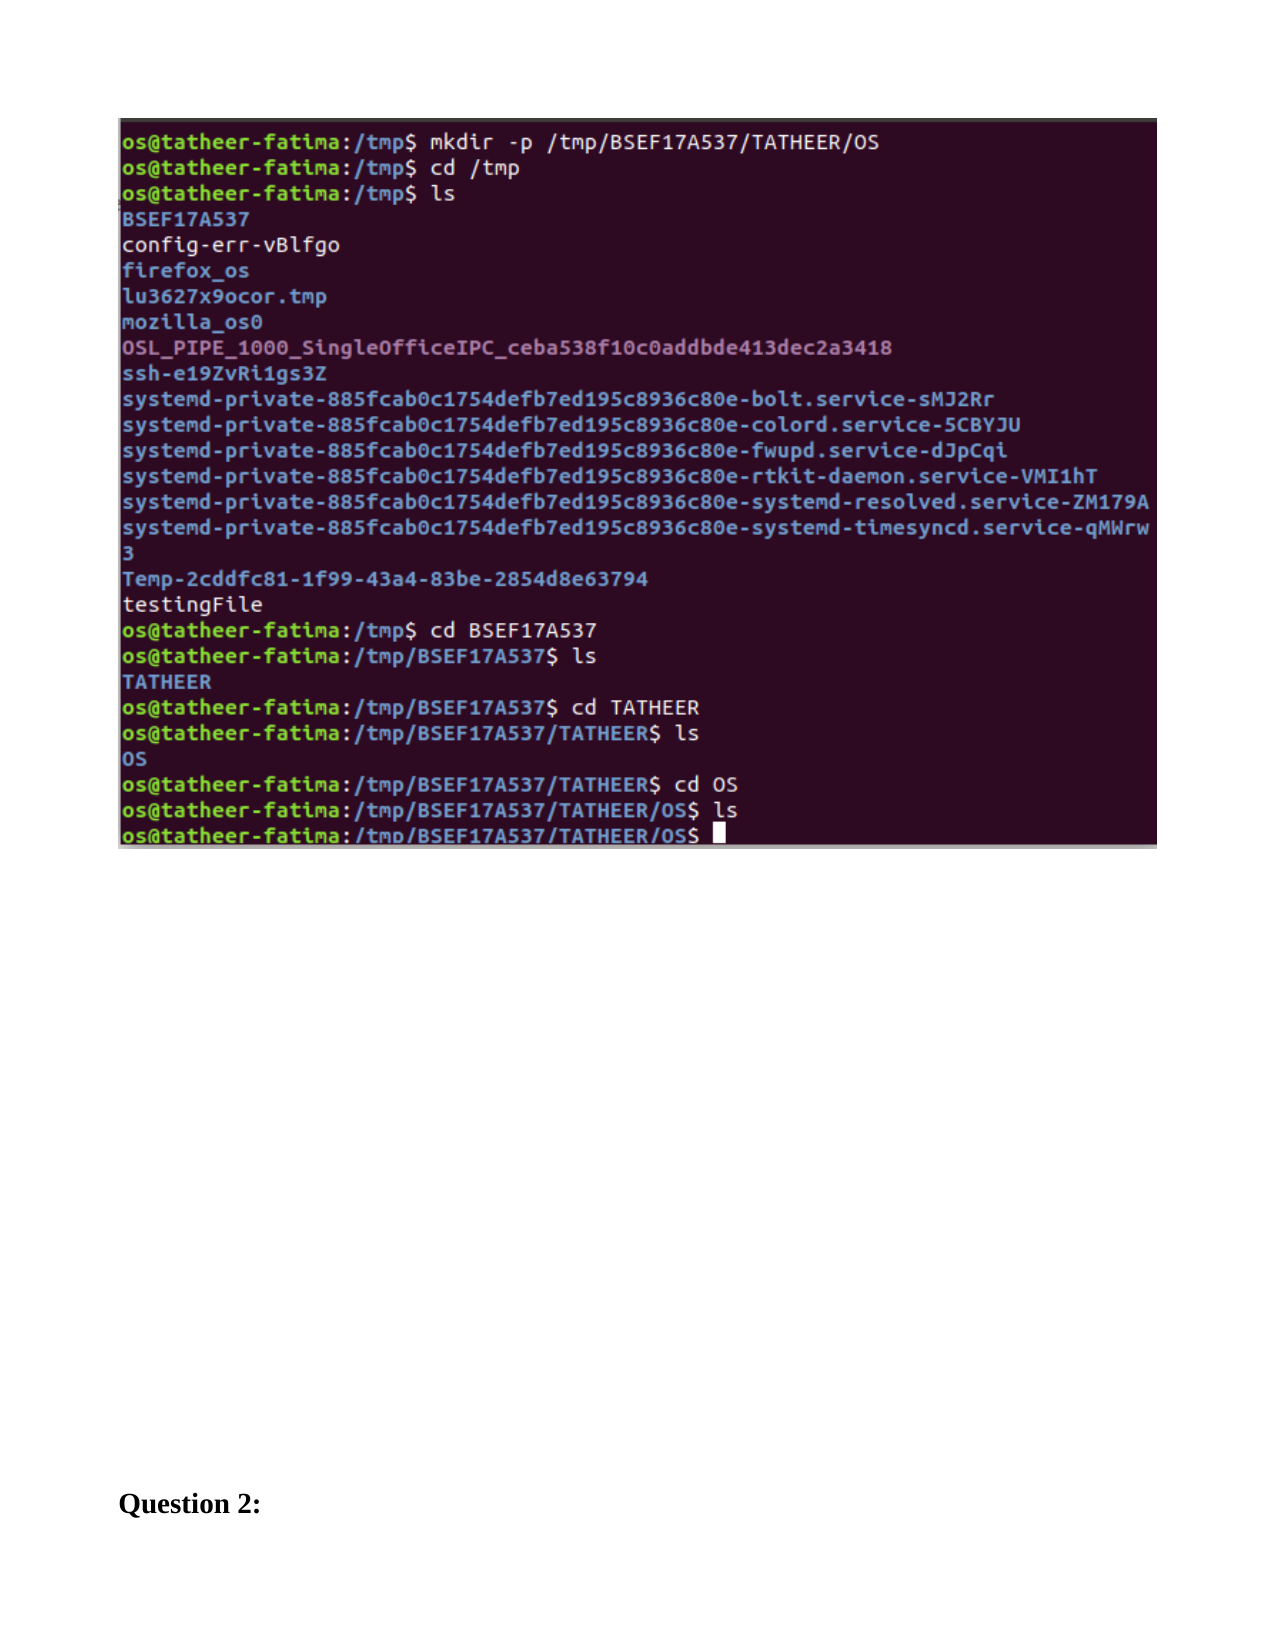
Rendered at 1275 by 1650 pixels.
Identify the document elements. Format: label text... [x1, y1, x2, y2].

picture [118, 118, 1157, 849]
text Question 2: [118, 1486, 1157, 1519]
